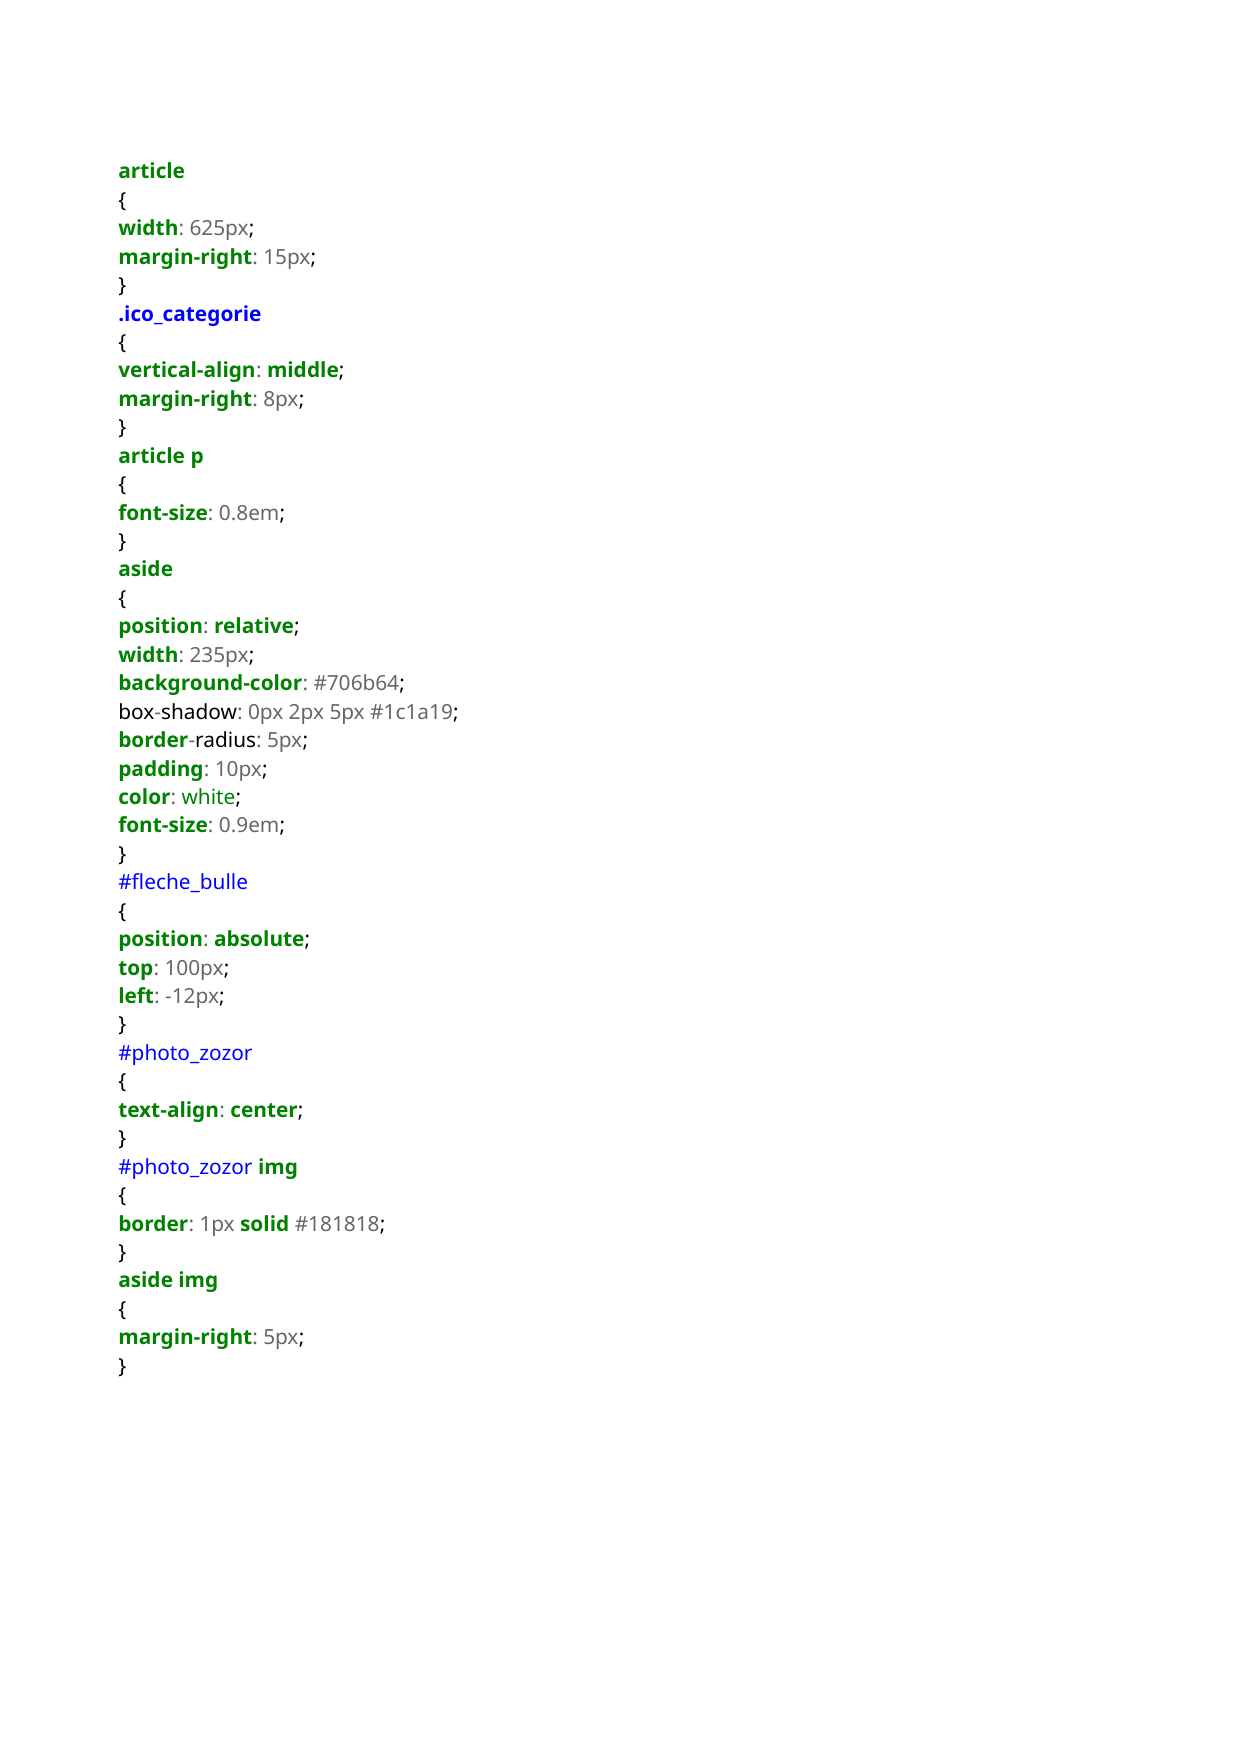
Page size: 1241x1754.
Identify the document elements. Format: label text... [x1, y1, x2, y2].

text #fleche_bulle [118, 867, 1122, 896]
text } [118, 839, 1122, 867]
text { [118, 1066, 1122, 1095]
text position: absolute; [118, 924, 1122, 953]
text { [118, 1294, 1122, 1322]
text } [118, 270, 1122, 299]
text } [118, 1237, 1122, 1266]
text border-radius: 5px; [118, 725, 1122, 754]
text padding: 10px; [118, 754, 1122, 782]
text box-shadow: 0px 2px 5px #1c1a19; [118, 697, 1122, 725]
text width: 625px; [118, 213, 1122, 242]
text top: 100px; [118, 953, 1122, 981]
text font-size: 0.9em; [118, 811, 1122, 839]
text aside [118, 554, 1122, 583]
text width: 235px; [118, 640, 1122, 668]
text position: relative; [118, 611, 1122, 640]
text } [118, 1009, 1122, 1038]
text { [118, 1180, 1122, 1209]
text { [118, 327, 1122, 356]
text color: white; [118, 782, 1122, 811]
text { [118, 469, 1122, 498]
text #photo_zozor [118, 1038, 1122, 1066]
text { [118, 583, 1122, 611]
text font-size: 0.8em; [118, 498, 1122, 526]
text margin-right: 5px; [118, 1322, 1122, 1351]
text } [118, 412, 1122, 441]
text article [118, 156, 1122, 185]
text left: -12px; [118, 981, 1122, 1009]
text { [118, 185, 1122, 213]
text vertical-align: middle; [118, 356, 1122, 384]
text margin-right: 15px; [118, 242, 1122, 270]
text { [118, 896, 1122, 924]
text margin-right: 8px; [118, 384, 1122, 412]
text background-color: #706b64; [118, 668, 1122, 697]
text article p [118, 441, 1122, 469]
text border: 1px solid #181818; [118, 1209, 1122, 1237]
text text-align: center; [118, 1095, 1122, 1123]
text } [118, 1351, 1122, 1379]
text } [118, 1123, 1122, 1152]
text aside img [118, 1266, 1122, 1294]
text #photo_zozor img [118, 1152, 1122, 1180]
text .ico_categorie [118, 299, 1122, 327]
text } [118, 526, 1122, 554]
